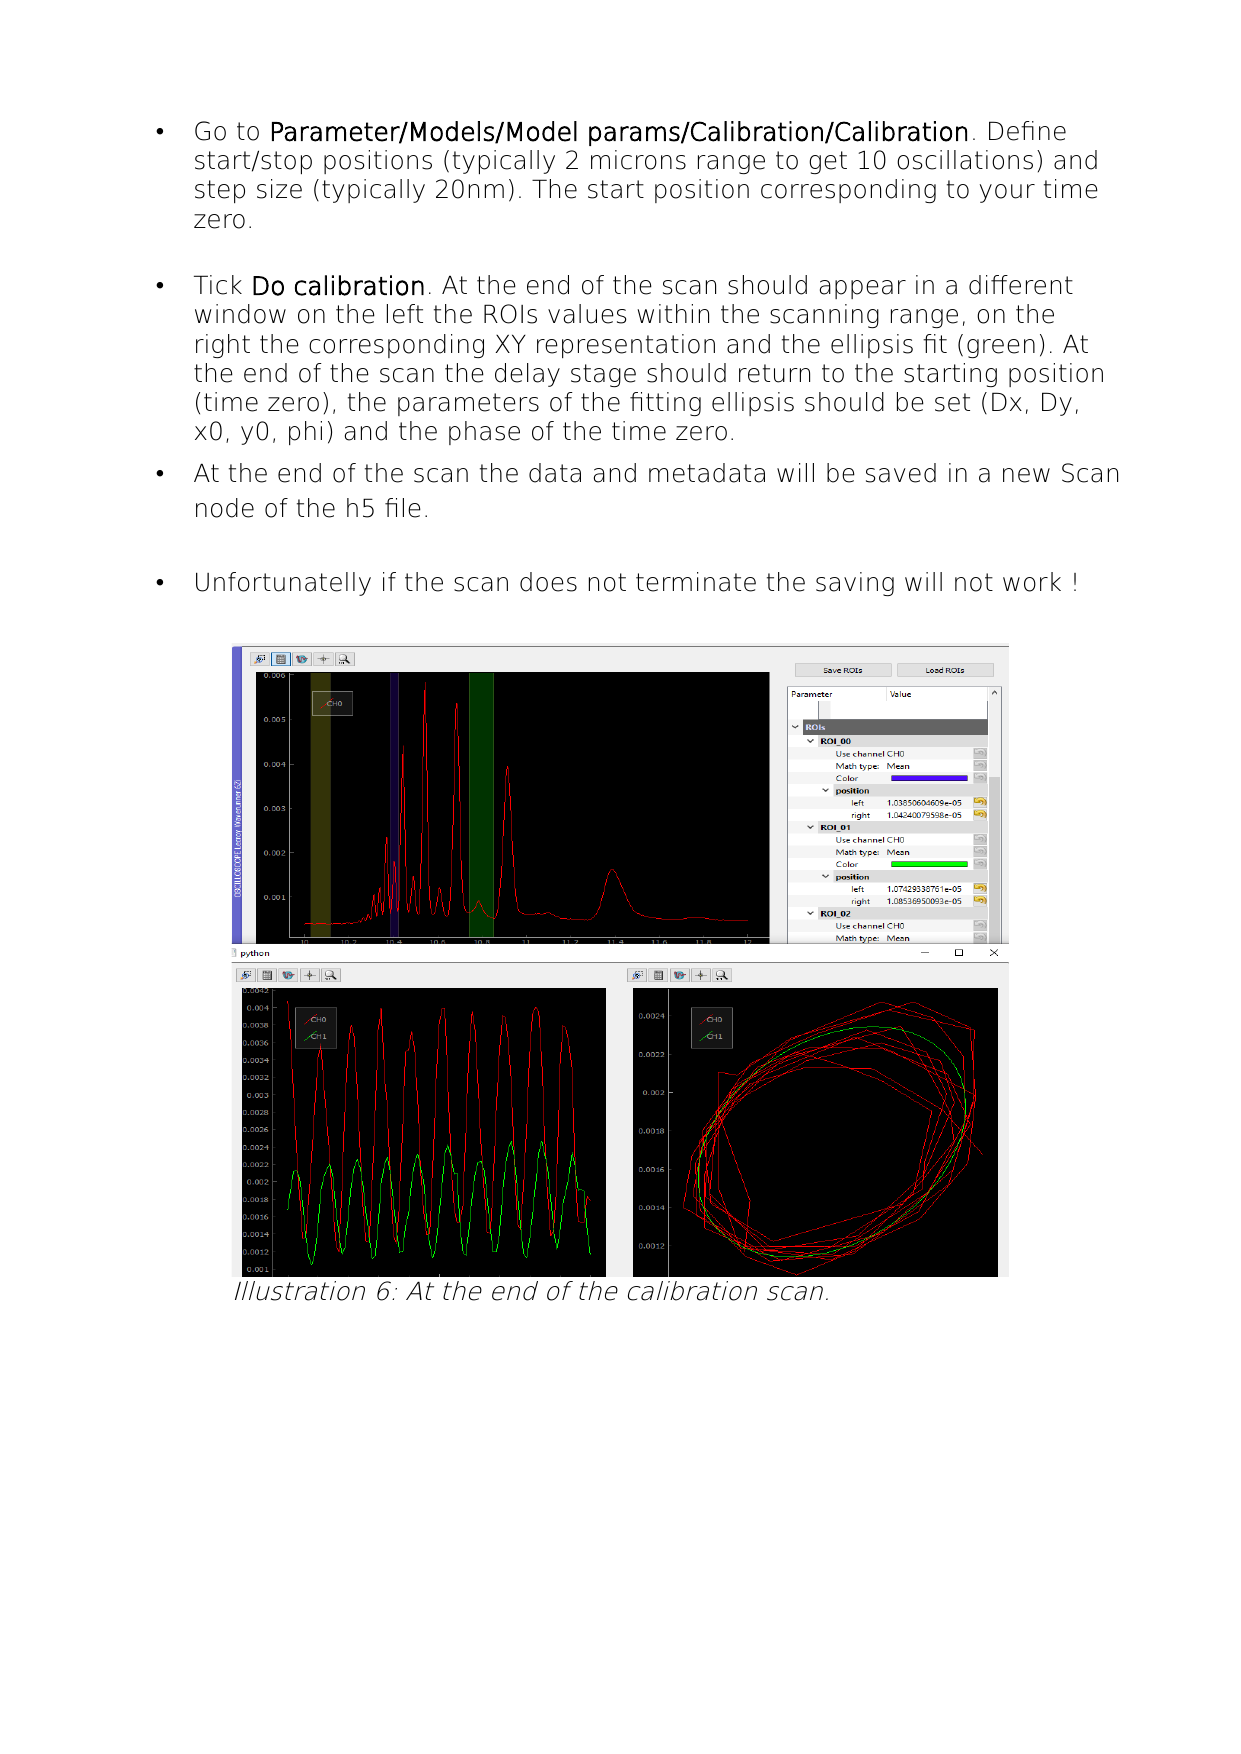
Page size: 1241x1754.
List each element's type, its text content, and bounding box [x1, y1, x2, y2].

subtitle Unfortunatelly if the scan does not terminate the saving will not work ! [156, 568, 1122, 1389]
picture [231, 643, 1009, 1277]
subtitle Tick Do calibration. At the end of the scan should appear in a different window on the left the ROIs values within the scanning range, on the right the corresponding XY representation and the ellipsis fit (green). At the end of the scan the delay stage should return to the starting position (time zero), the parameters of the fitting ellipsis should be set (Dx, Dy, x0, y0, phi) and the phase of the time zero. [156, 271, 1122, 446]
list At the end of the scan the data and metadata will be saved in a new Scan node of the h5 file. [156, 459, 1122, 523]
text Illustration 6: At the end of the calibration scan. [232, 1277, 1009, 1306]
subtitle Go to Parameter/Models/Model params/Calibration/Calibration. Define start/stop positions (typically 2 microns range to get 10 oscillations) and step size (typically 20nm). The start position corresponding to your time zero. [156, 117, 1122, 234]
